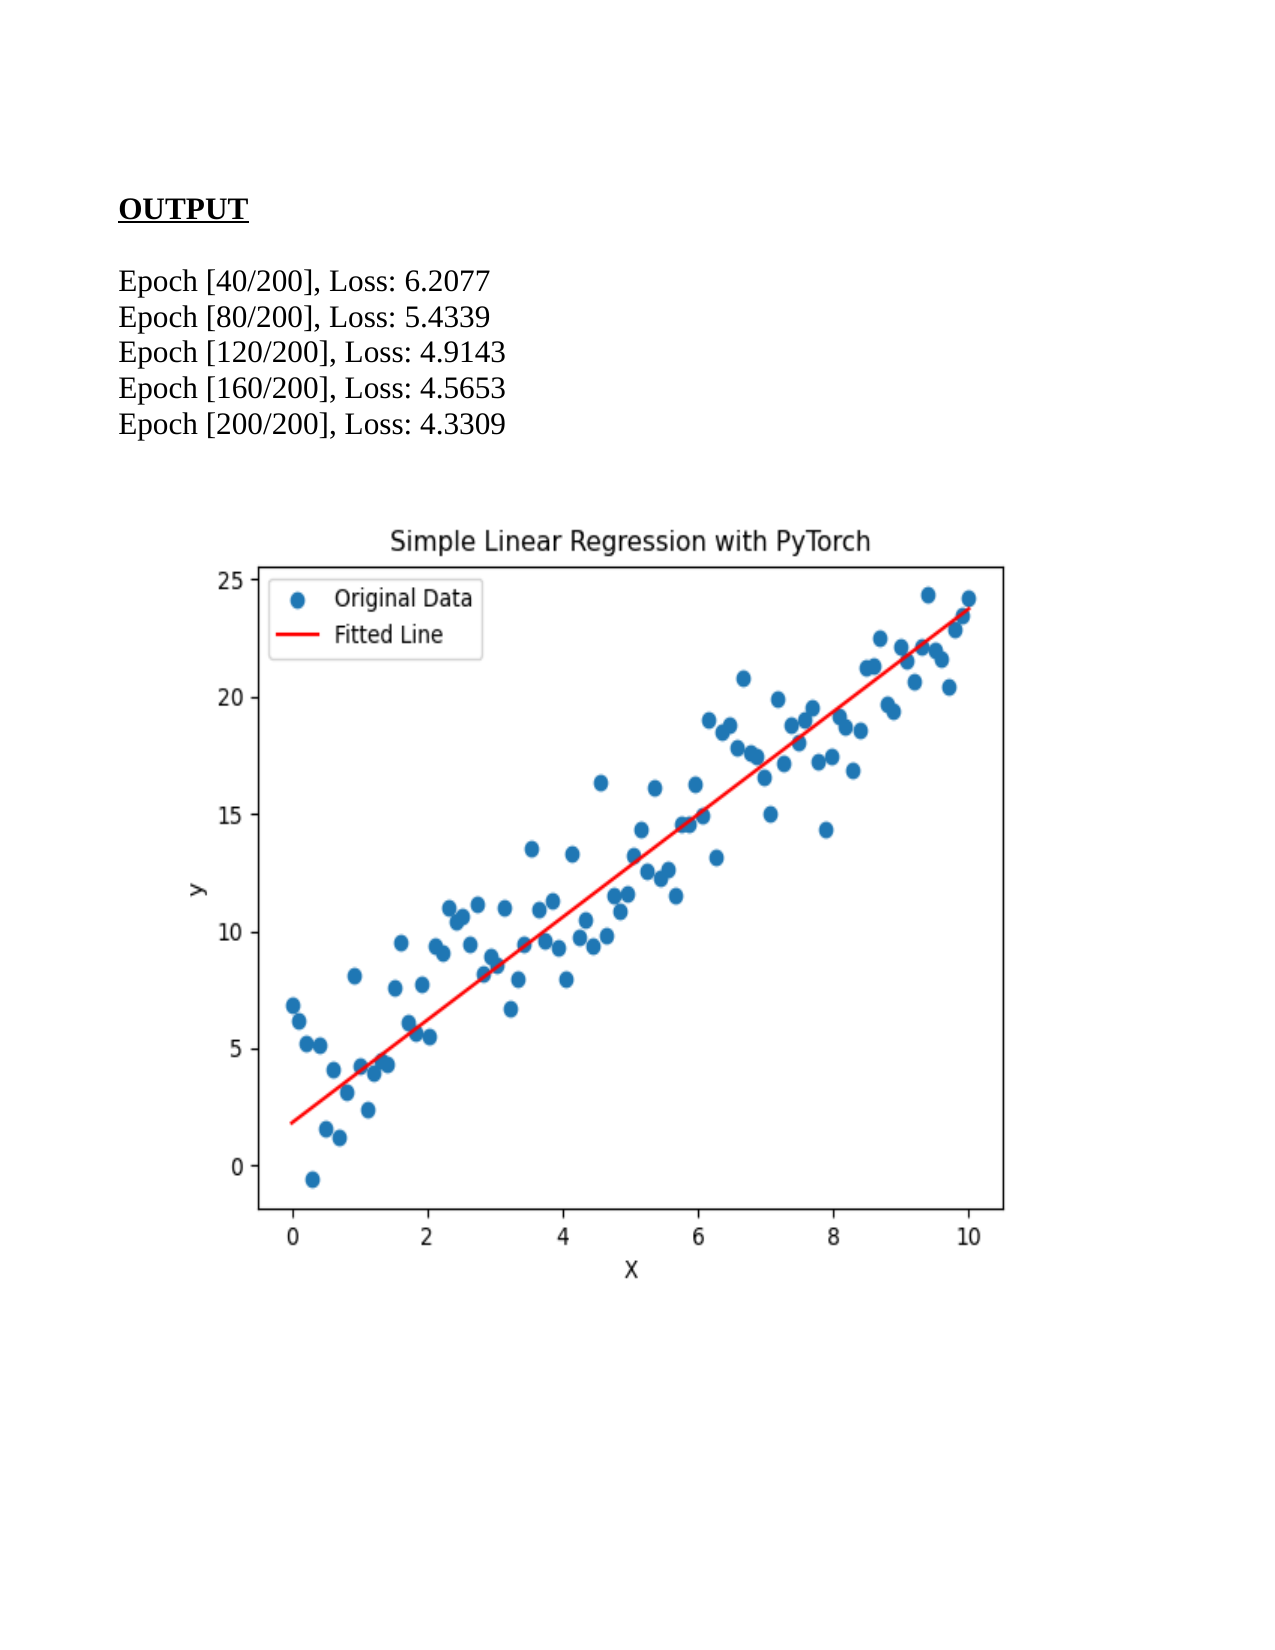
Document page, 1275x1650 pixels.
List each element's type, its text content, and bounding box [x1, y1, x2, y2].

picture [138, 467, 1099, 1301]
text Epoch [200/200], Loss: 4.3309 [118, 406, 1157, 442]
text Epoch [40/200], Loss: 6.2077 [118, 262, 1157, 298]
text OUTPUT [118, 190, 1157, 226]
text Epoch [160/200], Loss: 4.5653 [118, 370, 1157, 406]
text Epoch [80/200], Loss: 5.4339 [118, 298, 1157, 334]
text Epoch [120/200], Loss: 4.9143 [118, 334, 1157, 370]
